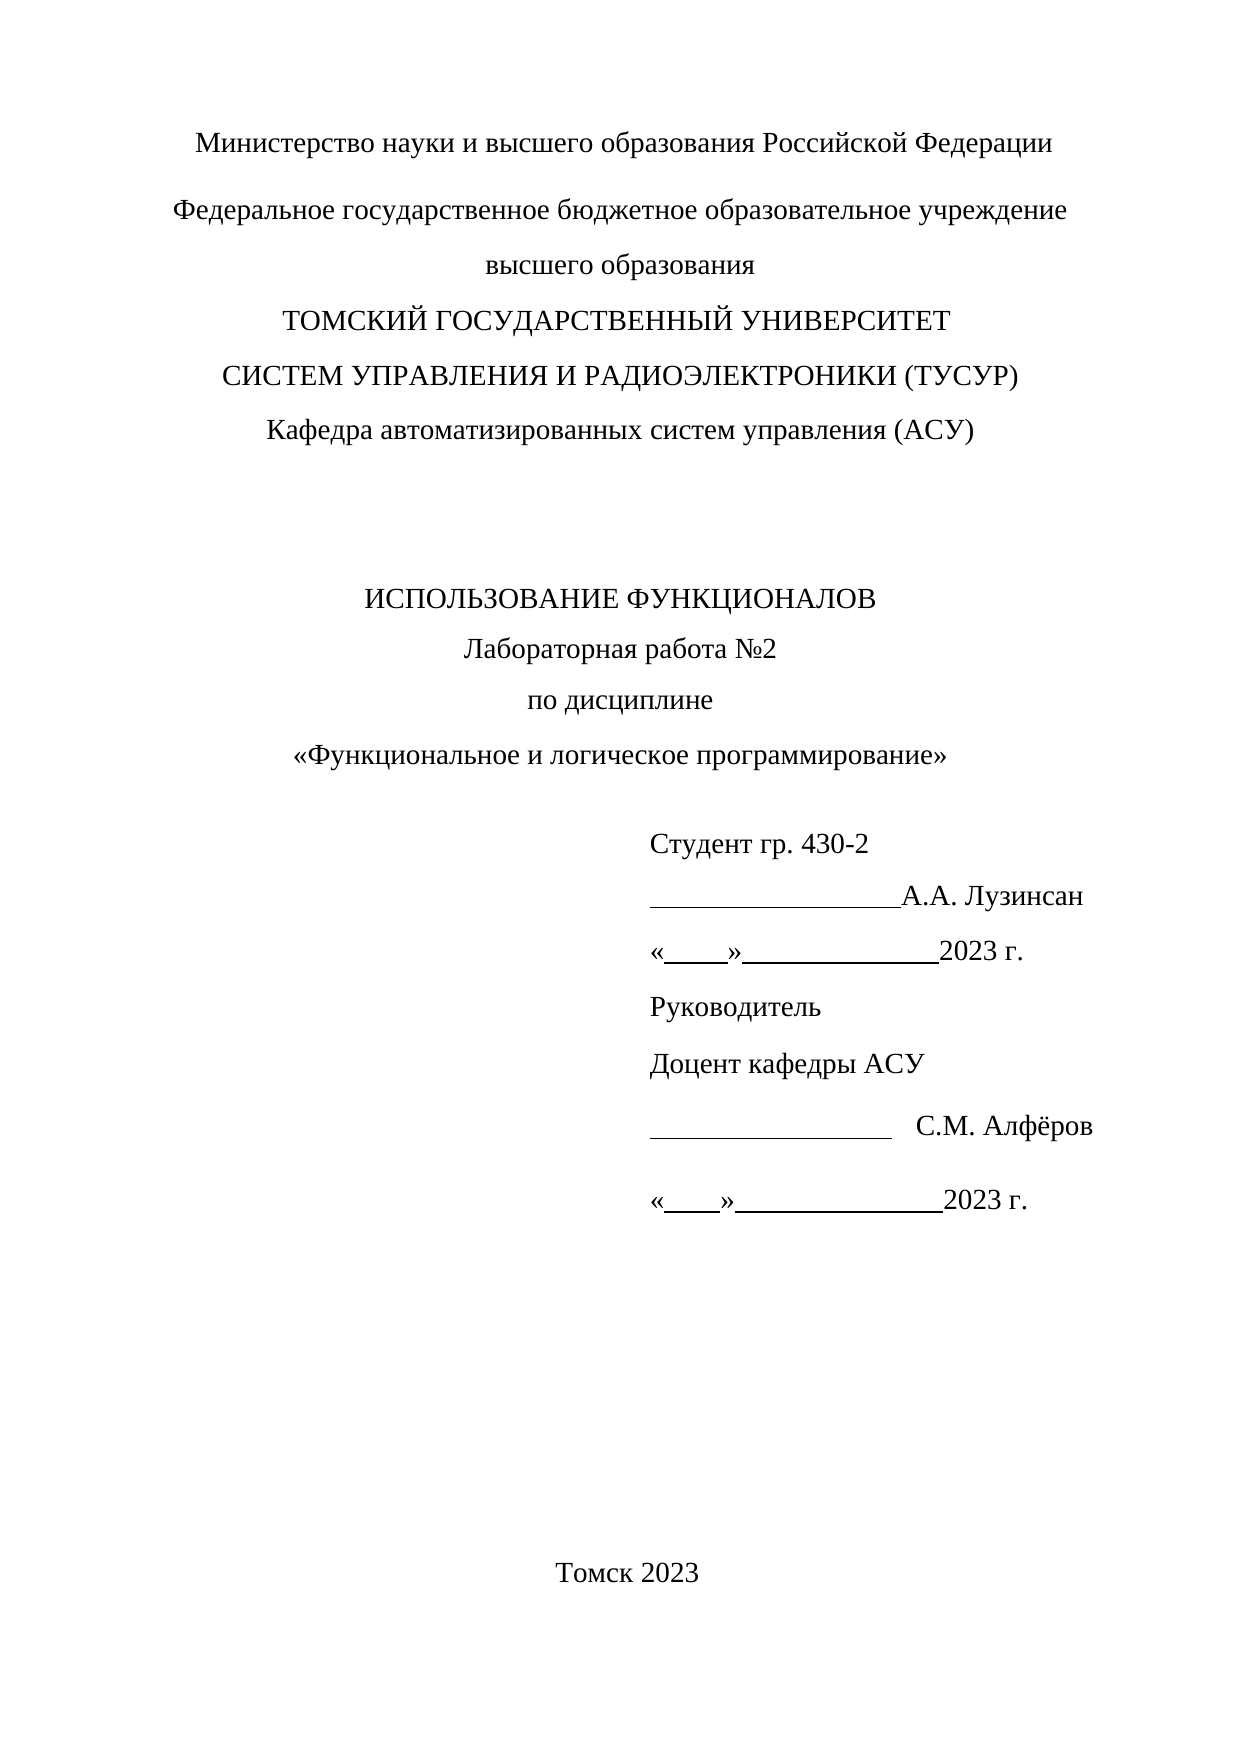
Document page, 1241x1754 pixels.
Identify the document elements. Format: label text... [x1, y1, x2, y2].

text ИСПОЛЬЗОВАНИЕ ФУНКЦИОНАЛОВ [118, 581, 1122, 615]
text Федеральное государственное бюджетное образовательное учреждение высшего образования [118, 192, 1122, 281]
text « » 2023 г. [649, 1182, 1122, 1215]
text Томск 2023 [243, 1555, 1011, 1588]
text « » 2023 г. [649, 933, 1122, 966]
text Студент гр. 430-2 [649, 826, 1122, 859]
text по дисциплине [118, 682, 1122, 715]
text ТОМСКИЙ ГОСУДАРСТВЕННЫЙ УНИВЕРСИТЕТ СИСТЕМ УПРАВЛЕНИЯ И РАДИОЭЛЕКТРОНИКИ (ТУСУР) [118, 303, 1122, 391]
text Доцент кафедры АСУ [649, 1046, 1122, 1079]
text Руководитель [649, 989, 1122, 1023]
text А.А. Лузинсан [649, 878, 1122, 911]
text Лабораторная работа №2 [118, 631, 1122, 665]
text Кафедра автоматизированных систем управления (АСУ) [118, 413, 1122, 446]
text С.М. Алфёров [649, 1108, 1122, 1142]
text «Функциональное и логическое программирование» [118, 737, 1122, 771]
text Министерство науки и высшего образования Российской Федерации [118, 125, 1122, 159]
